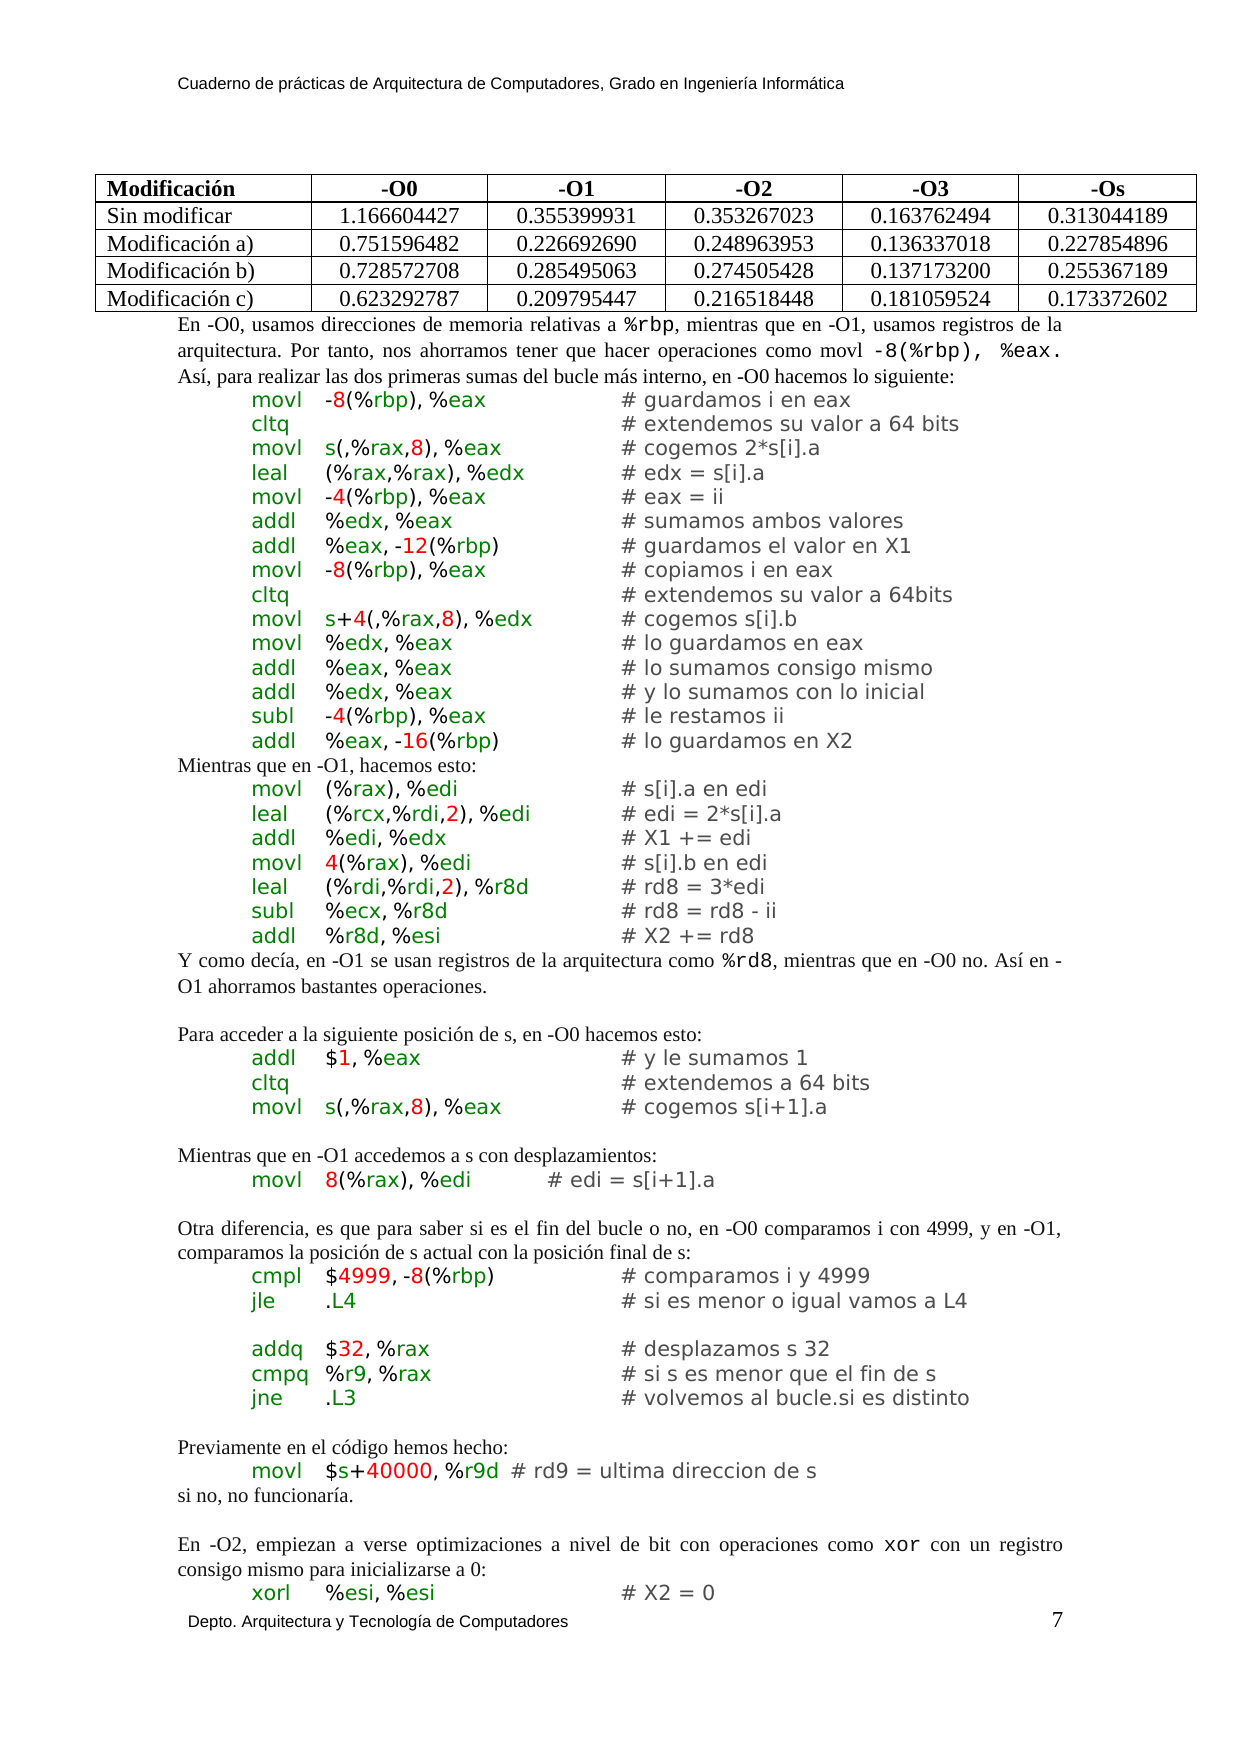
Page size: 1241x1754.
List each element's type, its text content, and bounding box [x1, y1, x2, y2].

table_cell 0.313044189 [1019, 203, 1196, 229]
text movl s+4(,%rax,8), %edx # cogemos s[i].b [177, 607, 1063, 631]
table_header -O3 [843, 175, 1018, 201]
text subl -4(%rbp), %eax # le restamos ii [177, 704, 1063, 729]
text movl $s+40000, %r9d # rd9 = ultima direccion de s [177, 1459, 1063, 1483]
text subl %ecx, %r8d # rd8 = rd8 - ii [177, 899, 1063, 923]
table_cell 1.166604427 [312, 203, 487, 229]
text Mientras que en -O1, hacemos esto: [177, 753, 1063, 777]
text cmpq %r9, %rax # si s es menor que el fin de s [177, 1362, 1063, 1386]
text Otra diferencia, es que para saber si es el fin del bucle o no, en -O0 comparamos i con 4999, y en -O1, comparamos la posición de s actual con la posición final de s: [177, 1216, 1063, 1264]
table_cell 0.216518448 [666, 285, 842, 311]
text En -O0, usamos direcciones de memoria relativas a %rbp, mientras que en -O1, usamos registros de la arquitectura. Por tanto, nos ahorramos tener que hacer operaciones como movl -8(%rbp), %eax. Así, para realizar las dos primeras sumas del bucle más interno, en -O0 hacemos lo siguiente: [177, 312, 1063, 388]
text cmpl $4999, -8(%rbp) # comparamos i y 4999 [177, 1264, 1063, 1289]
text leal (%rcx,%rdi,2), %edi # edi = 2*s[i].a [177, 802, 1063, 826]
text addl %edx, %eax # sumamos ambos valores [177, 509, 1063, 534]
text si no, no funcionaría. [177, 1483, 1063, 1507]
table_cell Modificación c) [96, 285, 311, 311]
text En -O2, empiezan a verse optimizaciones a nivel de bit con operaciones como xor con un registro consigo mismo para inicializarse a 0: [177, 1531, 1063, 1581]
table_header -O0 [312, 175, 487, 201]
table_cell 0.623292787 [312, 285, 487, 311]
table_cell 0.137173200 [843, 257, 1018, 284]
table_cell 0.274505428 [666, 257, 842, 284]
text addl $1, %eax # y le sumamos 1 [177, 1046, 1063, 1070]
table_cell 0.248963953 [666, 230, 842, 256]
table_cell Modificación b) [96, 257, 311, 284]
text leal (%rdi,%rdi,2), %r8d # rd8 = 3*edi [177, 875, 1063, 899]
text xorl %esi, %esi # X2 = 0 [177, 1581, 1063, 1606]
text addq $32, %rax # desplazamos s 32 [177, 1337, 1063, 1362]
table_header -O2 [666, 175, 842, 201]
text cltq # extendemos su valor a 64bits [177, 583, 1063, 607]
text addl %edi, %edx # X1 += edi [177, 826, 1063, 850]
text movl 8(%rax), %edi # edi = s[i+1].a [177, 1167, 1063, 1192]
table_cell 0.181059524 [843, 285, 1018, 311]
table_cell 0.355399931 [488, 203, 665, 229]
text jne .L3 # volvemos al bucle.si es distinto [177, 1386, 1063, 1410]
text addl %r8d, %esi # X2 += rd8 [177, 923, 1063, 948]
text leal (%rax,%rax), %edx # edx = s[i].a [177, 461, 1063, 485]
text movl -8(%rbp), %eax # guardamos i en eax [177, 388, 1063, 412]
text addl %eax, -12(%rbp) # guardamos el valor en X1 [177, 534, 1063, 558]
text movl s(,%rax,8), %eax # cogemos 2*s[i].a [177, 436, 1063, 461]
table_cell 0.209795447 [488, 285, 665, 311]
text addl %eax, %eax # lo sumamos consigo mismo [177, 656, 1063, 680]
table_cell Modificación a) [96, 230, 311, 256]
text Previamente en el código hemos hecho: [177, 1435, 1063, 1459]
text movl 4(%rax), %edi # s[i].b en edi [177, 850, 1063, 875]
table_cell 0.255367189 [1019, 257, 1196, 284]
text cltq # extendemos a 64 bits [177, 1070, 1063, 1095]
table_cell 0.751596482 [312, 230, 487, 256]
text jle .L4 # si es menor o igual vamos a L4 [177, 1289, 1063, 1313]
text cltq # extendemos su valor a 64 bits [177, 412, 1063, 436]
table_cell 0.163762494 [843, 203, 1018, 229]
text movl -4(%rbp), %eax # eax = ii [177, 485, 1063, 509]
text movl -8(%rbp), %eax # copiamos i en eax [177, 558, 1063, 583]
table_cell 0.353267023 [666, 203, 842, 229]
text movl %edx, %eax # lo guardamos en eax [177, 631, 1063, 656]
text Mientras que en -O1 accedemos a s con desplazamientos: [177, 1143, 1063, 1167]
table_cell 0.136337018 [843, 230, 1018, 256]
text Y como decía, en -O1 se usan registros de la arquitectura como %rd8, mientras que en -O0 no. Así en -O1 ahorramos bastantes operaciones. [177, 948, 1063, 998]
text Para acceder a la siguiente posición de s, en -O0 hacemos esto: [177, 1022, 1063, 1046]
table_cell 0.173372602 [1019, 285, 1196, 311]
table_cell 0.728572708 [312, 257, 487, 284]
table_cell Sin modificar [96, 203, 311, 229]
text movl s(,%rax,8), %eax # cogemos s[i+1].a [177, 1095, 1063, 1119]
table_header -Os [1019, 175, 1196, 201]
table_cell 0.226692690 [488, 230, 665, 256]
text addl %edx, %eax # y lo sumamos con lo inicial [177, 680, 1063, 704]
table_header -O1 [488, 175, 665, 201]
table_cell 0.285495063 [488, 257, 665, 284]
text addl %eax, -16(%rbp) # lo guardamos en X2 [177, 729, 1063, 753]
table_cell 0.227854896 [1019, 230, 1196, 256]
table_header Modificación [96, 175, 311, 201]
text movl (%rax), %edi # s[i].a en edi [177, 777, 1063, 802]
